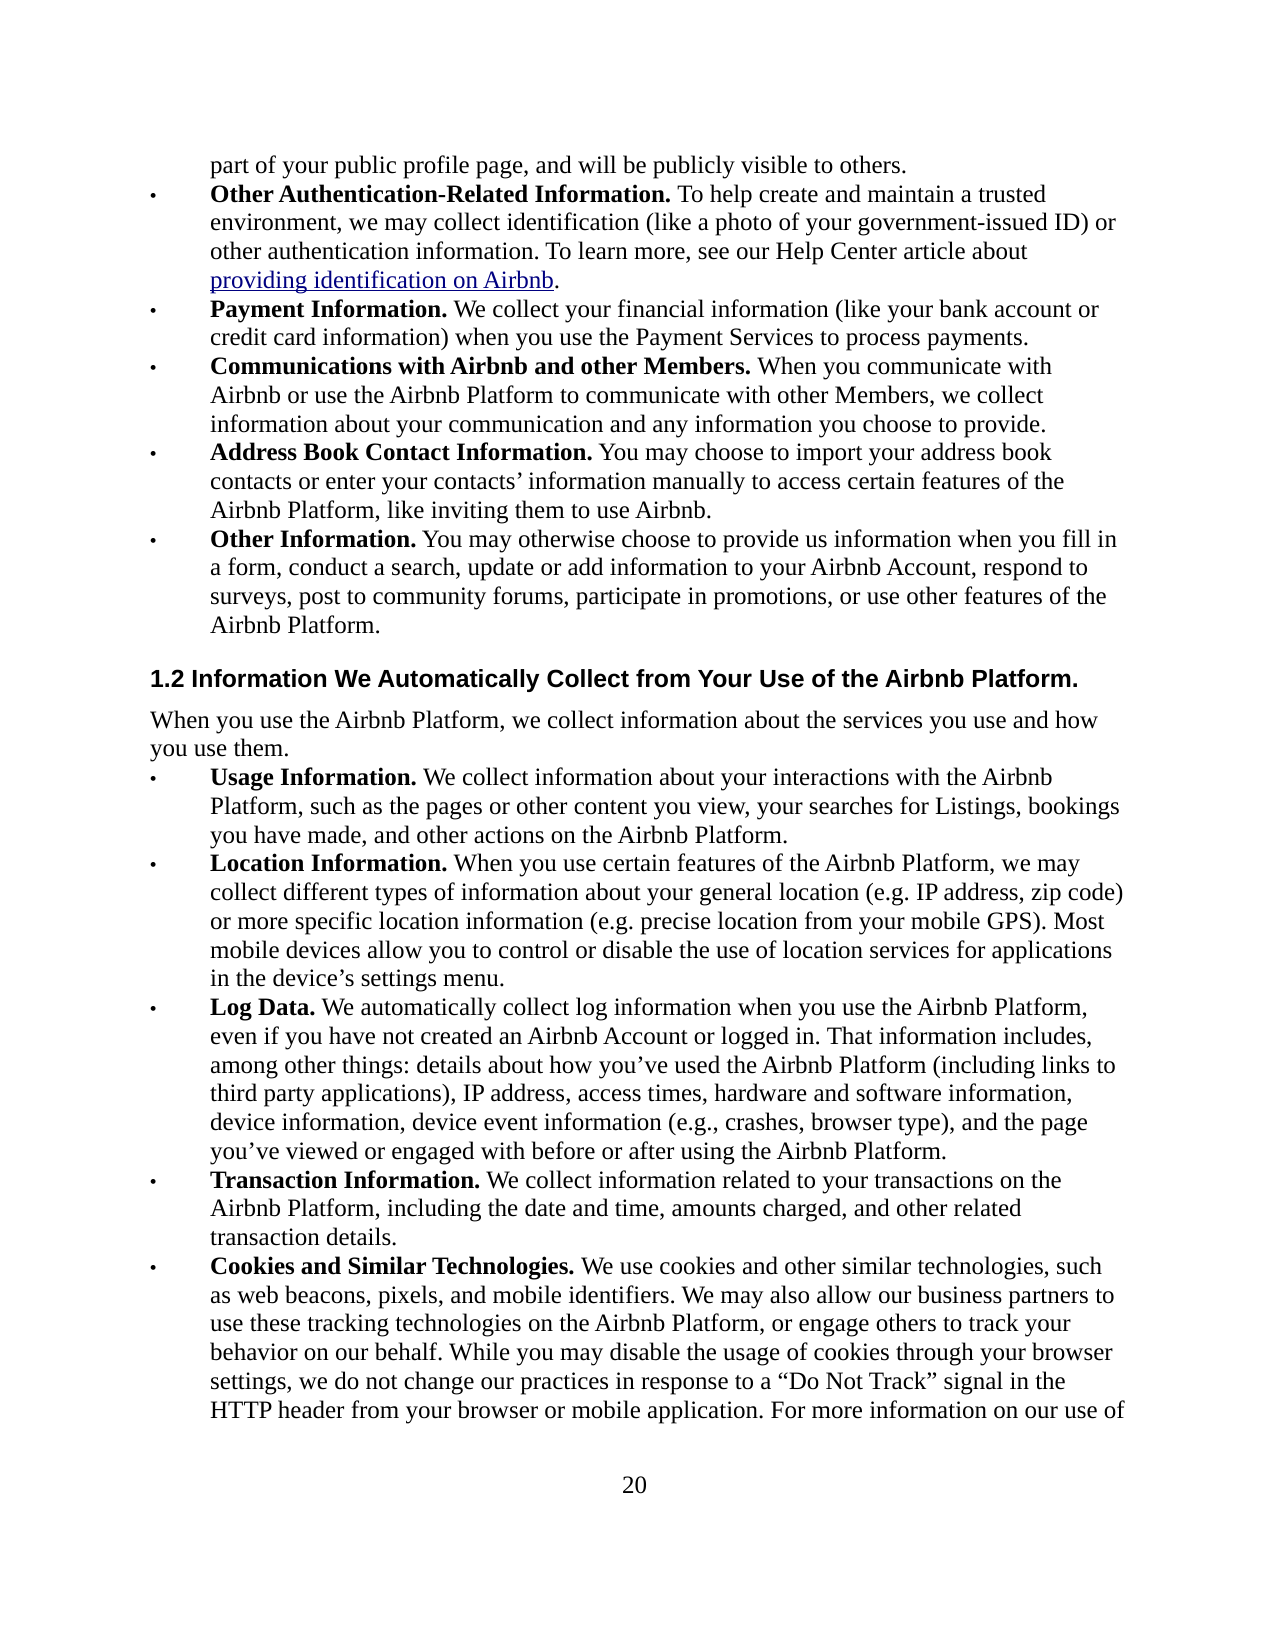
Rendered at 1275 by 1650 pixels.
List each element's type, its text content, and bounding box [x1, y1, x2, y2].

list Transaction Information. We collect information related to your transactions on the Airbnb Platform, including the date and time, amounts charged, and other related transaction details. [150, 1165, 1125, 1251]
list Log Data. We automatically collect log information when you use the Airbnb Platform, even if you have not created an Airbnb Account or logged in. That information includes, among other things: details about how you’ve used the Airbnb Platform (including links to third party applications), IP address, access times, hardware and software information, device information, device event information (e.g., crashes, browser type), and the page you’ve viewed or engaged with before or after using the Airbnb Platform. [150, 992, 1125, 1165]
list Usage Information. We collect information about your interactions with the Airbnb Platform, such as the pages or other content you view, your searches for Listings, bookings you have made, and other actions on the Airbnb Platform. [150, 762, 1125, 848]
text When you use the Airbnb Platform, we collect information about the services you use and how you use them. [150, 705, 1125, 762]
list Communications with Airbnb and other Members. When you communicate with Airbnb or use the Airbnb Platform to communicate with other Members, we collect information about your communication and any information you choose to provide. [150, 351, 1125, 437]
list Location Information. When you use certain features of the Airbnb Platform, we may collect different types of information about your general location (e.g. IP address, zip code) or more specific location information (e.g. precise location from your mobile GPS). Most mobile devices allow you to control or disable the use of location services for applications in the device’s settings menu. [150, 848, 1125, 992]
list Cookies and Similar Technologies. We use cookies and other similar technologies, such as web beacons, pixels, and mobile identifiers. We may also allow our business partners to use these tracking technologies on the Airbnb Platform, or engage others to track your behavior on our behalf. While you may disable the usage of cookies through your browser settings, we do not change our practices in response to a “Do Not Track” signal in the HTTP header from your browser or mobile application. For more information on our use of [150, 1251, 1125, 1423]
list Other Authentication-Related Information. To help create and maintain a trusted environment, we may collect identification (like a photo of your government-issued ID) or other authentication information. To learn more, see our Help Center article about providing identification on Airbnb. [150, 179, 1125, 294]
list Other Information. You may otherwise choose to provide us information when you fill in a form, conduct a search, update or add information to your Airbnb Account, respond to surveys, post to community forums, participate in promotions, or use other features of the Airbnb Platform. [150, 524, 1125, 639]
list Address Book Contact Information. You may choose to import your address book contacts or enter your contacts’ information manually to access certain features of the Airbnb Platform, like inviting them to use Airbnb. [150, 437, 1125, 524]
subtitle 1.2 Information We Automatically Collect from Your Use of the Airbnb Platform. [150, 664, 1125, 692]
list Payment Information. We collect your financial information (like your bank account or credit card information) when you use the Payment Services to process payments. [150, 294, 1125, 351]
list part of your public profile page, and will be publicly visible to others. [150, 150, 1125, 179]
